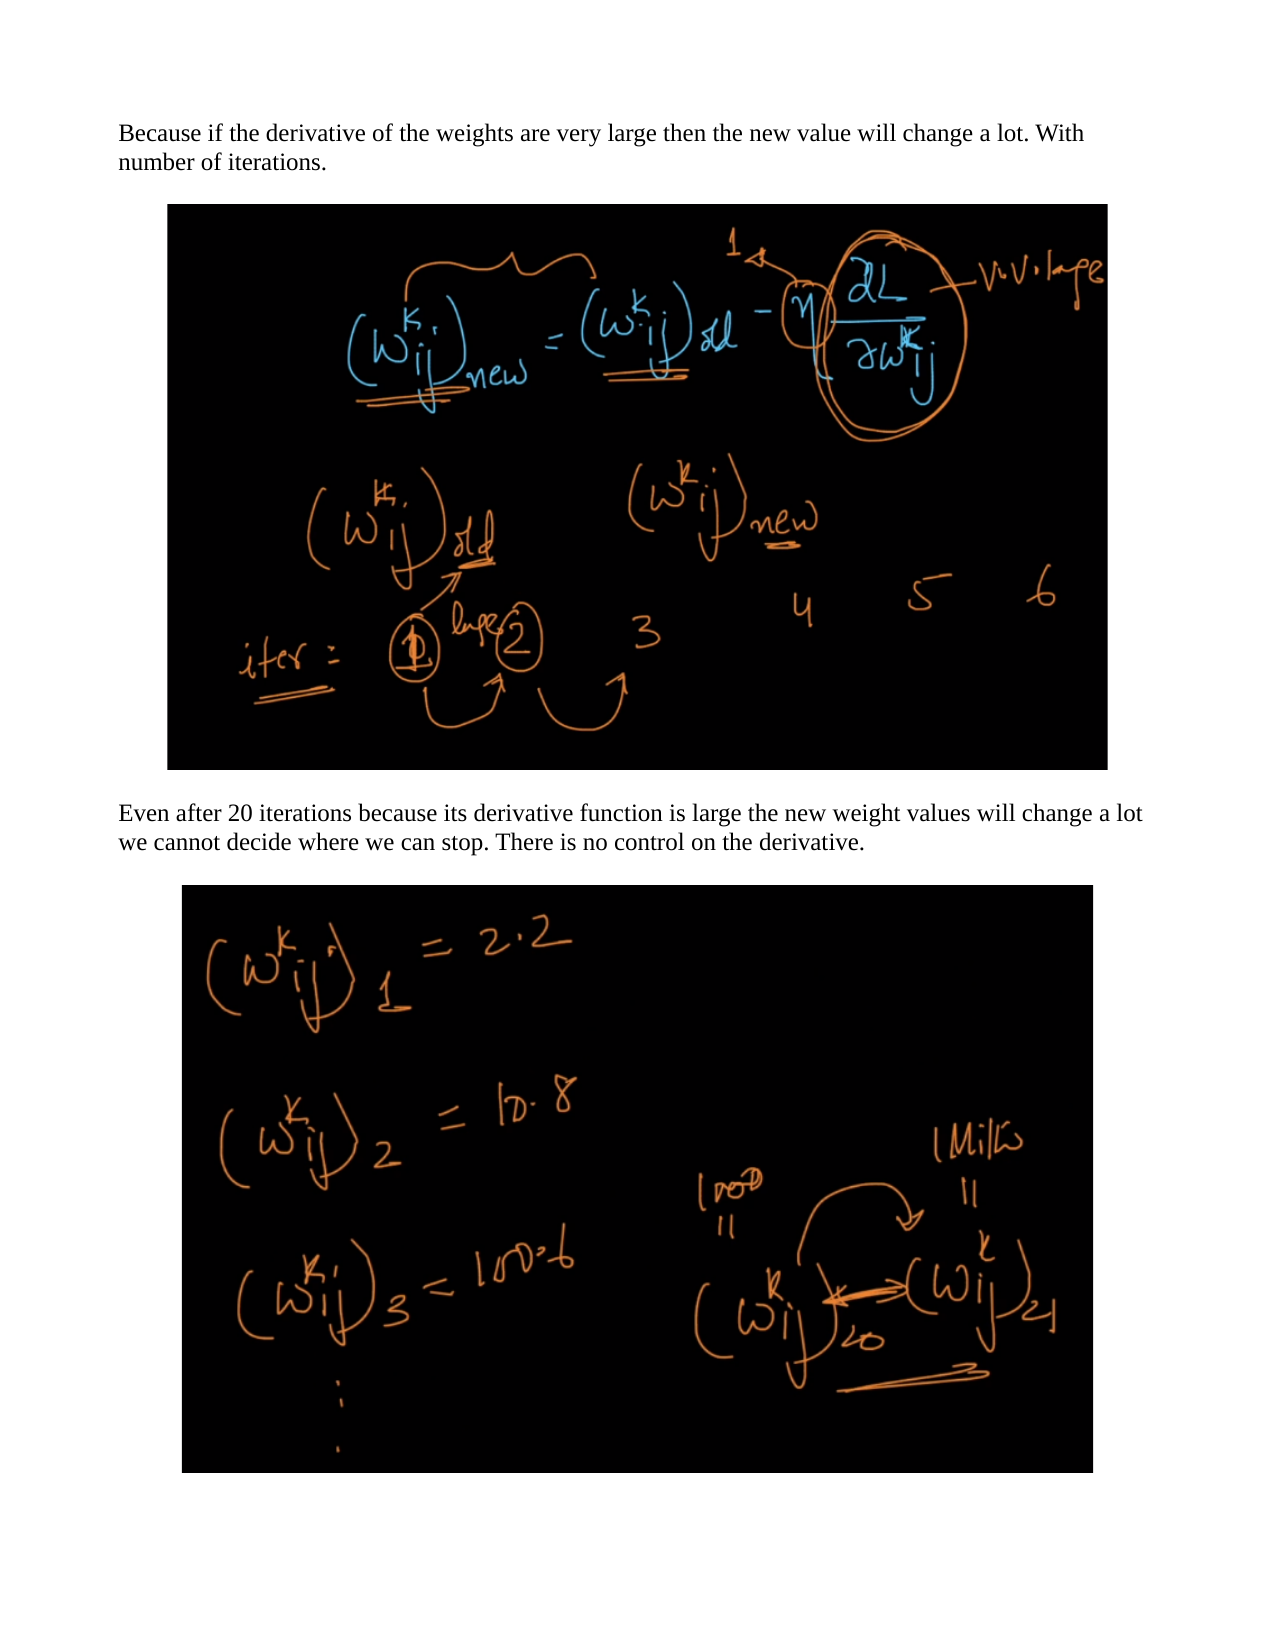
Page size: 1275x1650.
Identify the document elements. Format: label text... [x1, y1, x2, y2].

text Even after 20 iterations because its derivative function is large the new weight values will change a lot we cannot decide where we can stop. There is no control on the derivative. [118, 798, 1157, 856]
picture [167, 204, 1108, 770]
picture [181, 885, 1094, 1473]
text Because if the derivative of the weights are very large then the new value will change a lot. With number of iterations. [118, 118, 1157, 176]
